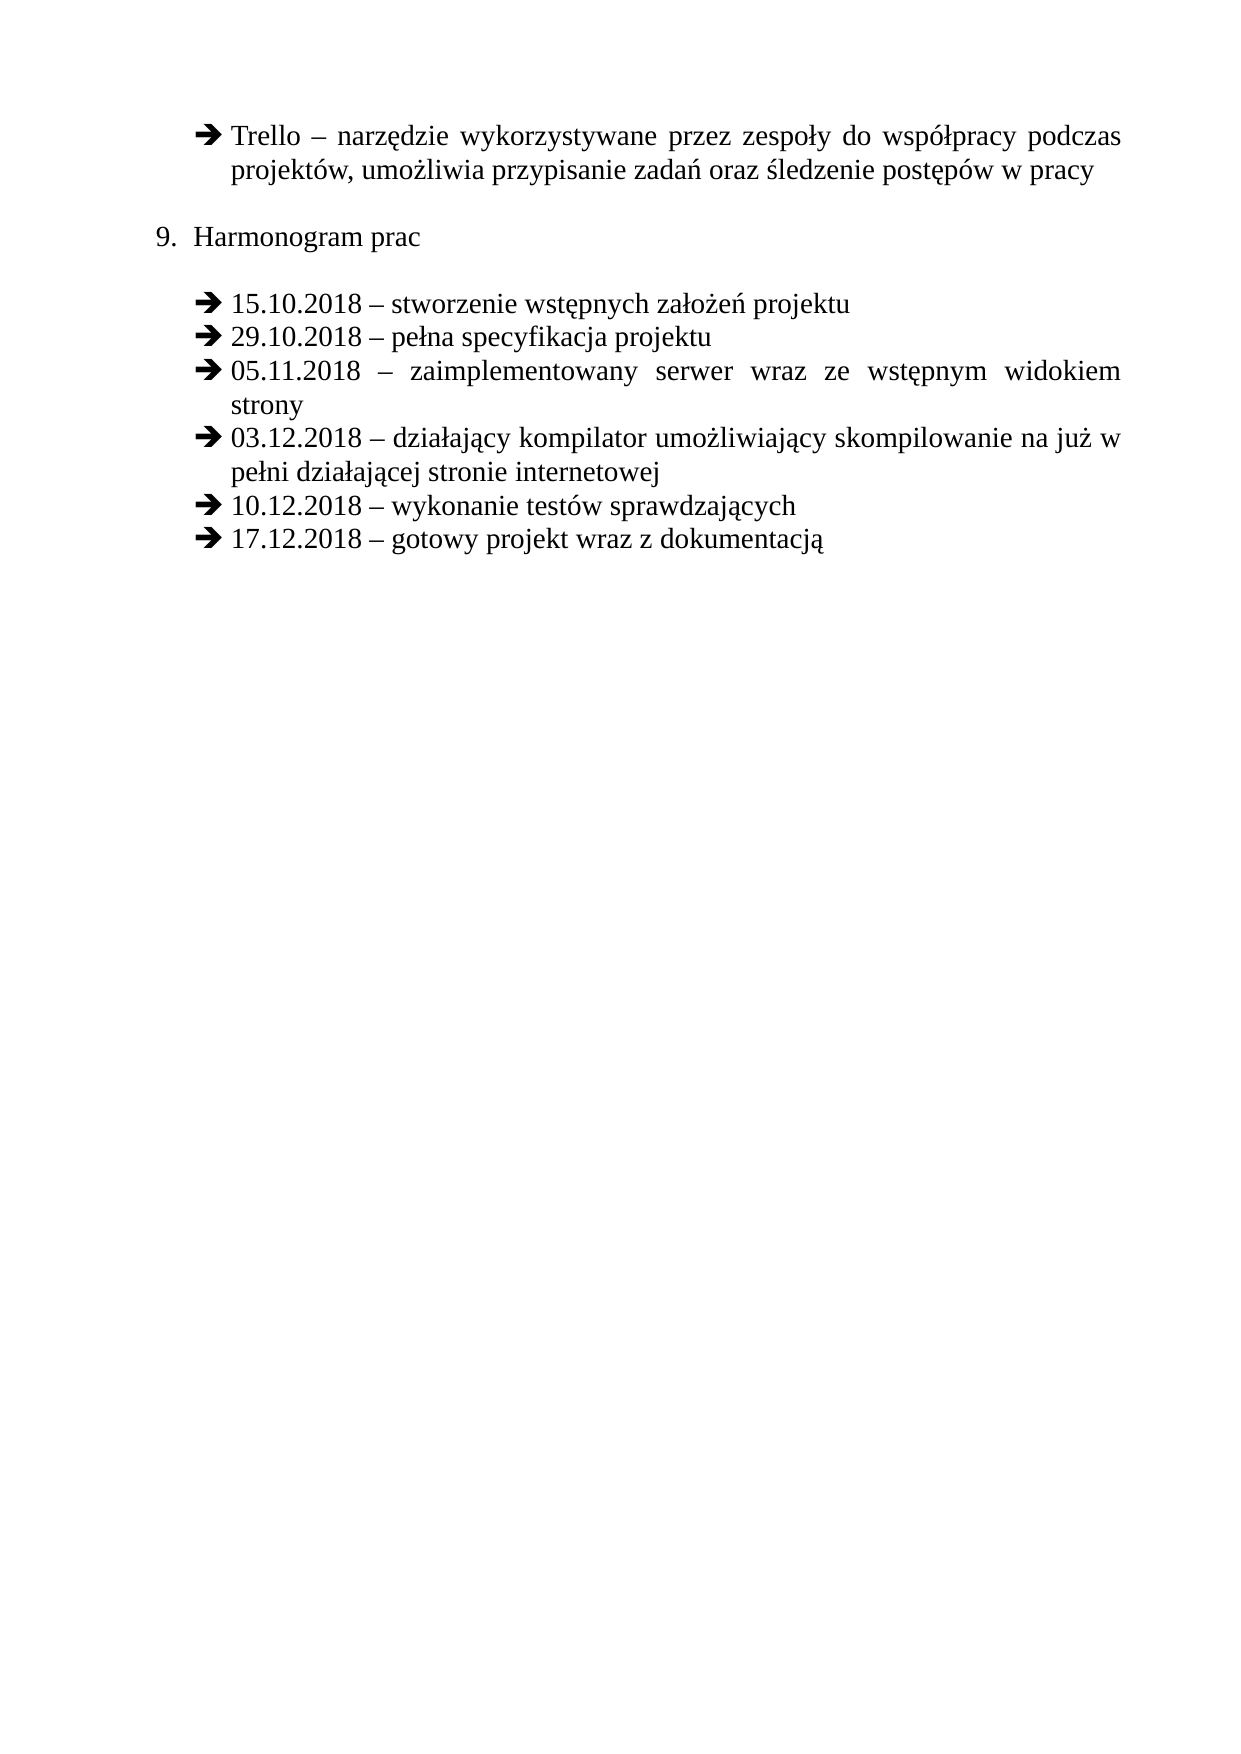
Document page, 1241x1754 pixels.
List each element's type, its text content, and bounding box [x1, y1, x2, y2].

list Harmonogram prac [156, 219, 1122, 252]
list 10.12.2018 – wykonanie testów sprawdzających [193, 488, 1122, 521]
list Trello – narzędzie wykorzystywane przez zespoły do współpracy podczas projektów, umożliwia przypisanie zadań oraz śledzenie postępów w pracy [193, 118, 1122, 185]
list 17.12.2018 – gotowy projekt wraz z dokumentacją [193, 521, 1122, 555]
list 15.10.2018 – stworzenie wstępnych założeń projektu [193, 286, 1122, 319]
list 29.10.2018 – pełna specyfikacja projektu [193, 319, 1122, 353]
list 05.11.2018 – zaimplementowany serwer wraz ze wstępnym widokiem strony [193, 353, 1122, 420]
list 03.12.2018 – działający kompilator umożliwiający skompilowanie na już w pełni działającej stronie internetowej [193, 420, 1122, 488]
